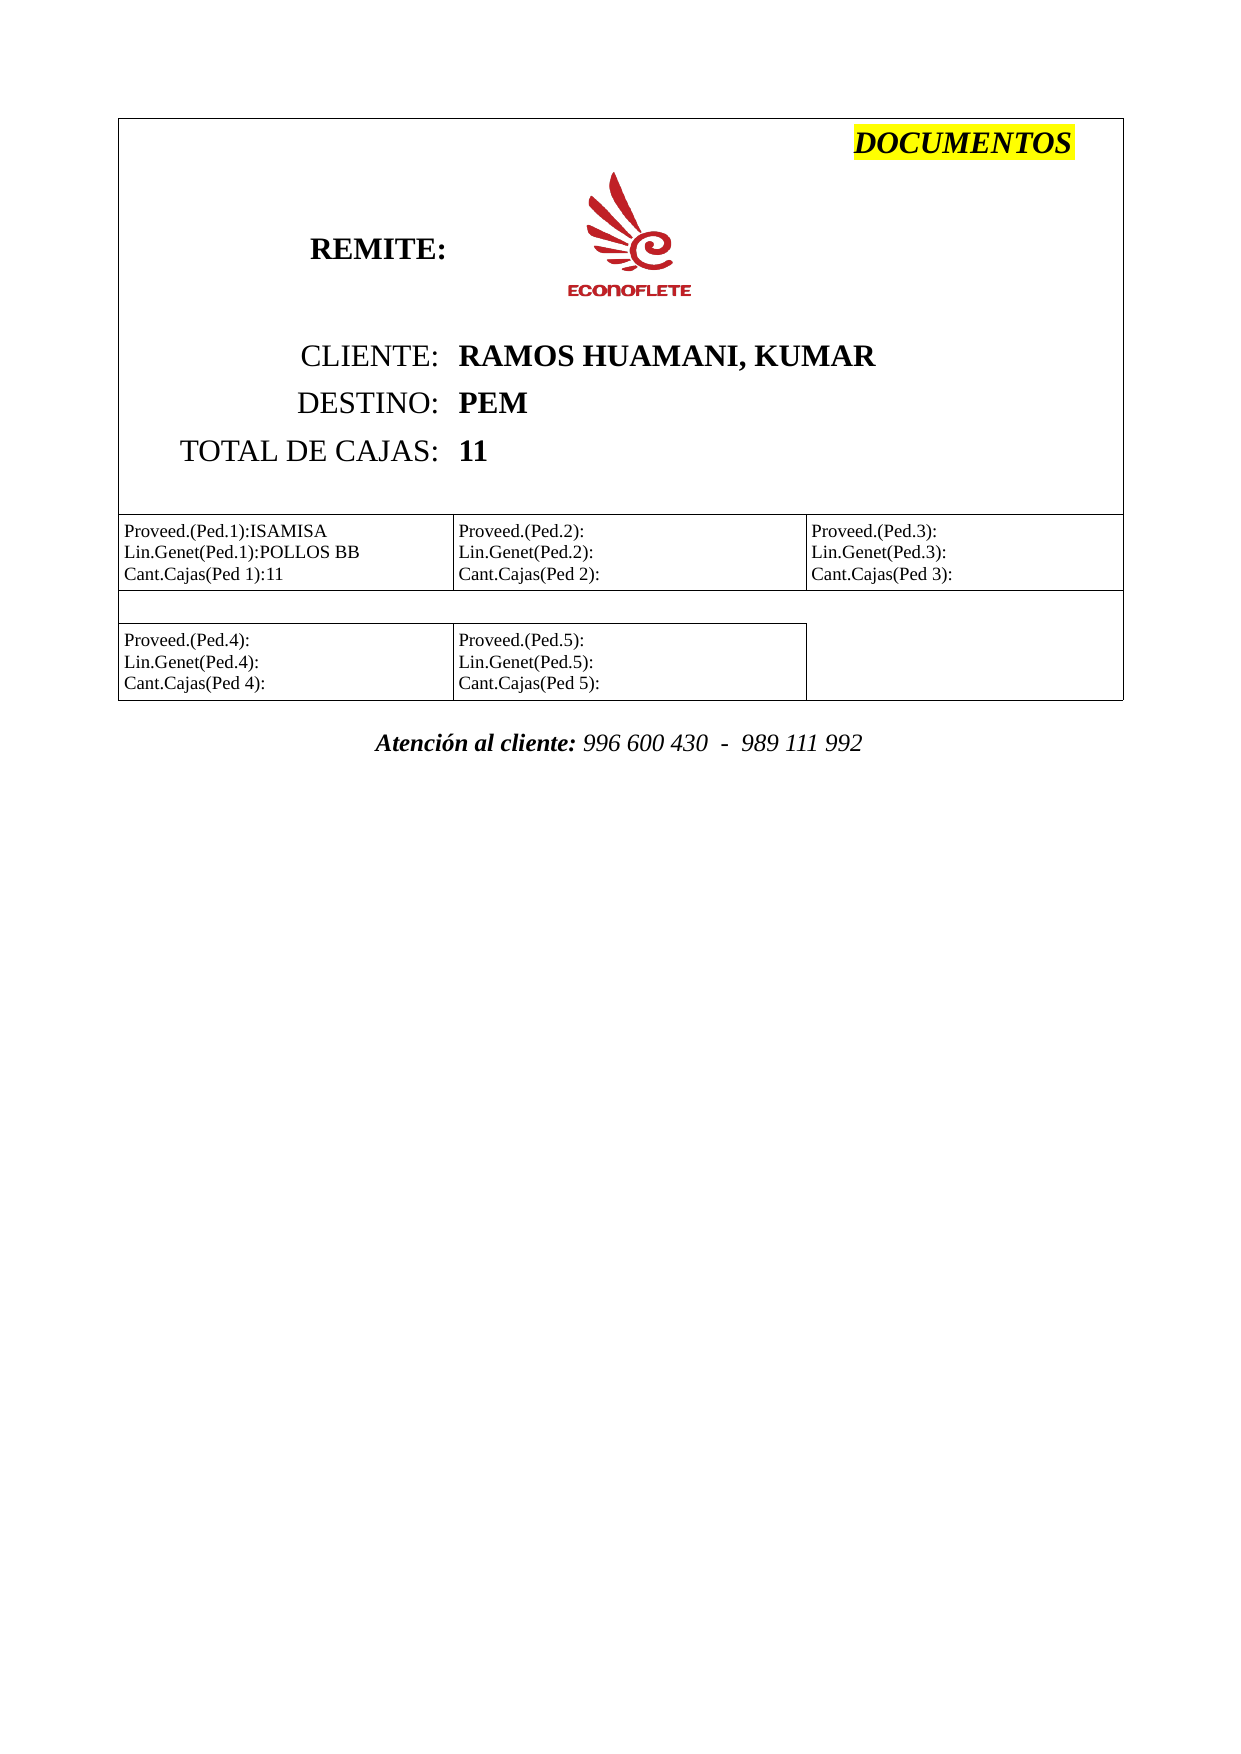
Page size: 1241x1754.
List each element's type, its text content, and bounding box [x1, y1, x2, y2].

table_cell TOTAL DE CAJAS: [119, 426, 453, 474]
table_cell [453, 591, 806, 623]
table_cell [806, 591, 1123, 623]
table_cell Proveed.(Ped.1):ISAMISA Lin.Genet(Ped.1):POLLOS BB Cant.Cajas(Ped 1):11 [119, 515, 453, 590]
table_cell PEM [453, 379, 806, 426]
table_cell [119, 474, 453, 514]
table_cell [807, 623, 1123, 699]
table_cell Proveed.(Ped.4): Lin.Genet(Ped.4): Cant.Cajas(Ped 4): [119, 624, 453, 699]
table_cell REMITE: [119, 166, 453, 332]
table_header DOCUMENTOS [806, 119, 1123, 166]
table_cell Proveed.(Ped.5): Lin.Genet(Ped.5): Cant.Cajas(Ped 5): [454, 624, 806, 699]
picture [552, 171, 707, 297]
table_cell 11 [453, 426, 1123, 474]
table_cell DESTINO: [119, 379, 453, 426]
text Atención al cliente: 996 600 430 - 989 111 992 [118, 728, 1122, 757]
table_header [453, 119, 806, 166]
table_cell [806, 474, 1123, 514]
table_cell [119, 591, 453, 623]
table_cell [453, 166, 806, 332]
table_cell [453, 474, 806, 514]
table_cell RAMOS HUAMANI, KUMAR [453, 332, 1123, 379]
table_header [119, 119, 453, 166]
table_cell CLIENTE: [119, 332, 453, 379]
table_cell [806, 166, 1123, 332]
table_cell Proveed.(Ped.2): Lin.Genet(Ped.2): Cant.Cajas(Ped 2): [454, 515, 806, 590]
table_cell Proveed.(Ped.3): Lin.Genet(Ped.3): Cant.Cajas(Ped 3): [807, 515, 1123, 590]
table_cell [806, 379, 1123, 426]
